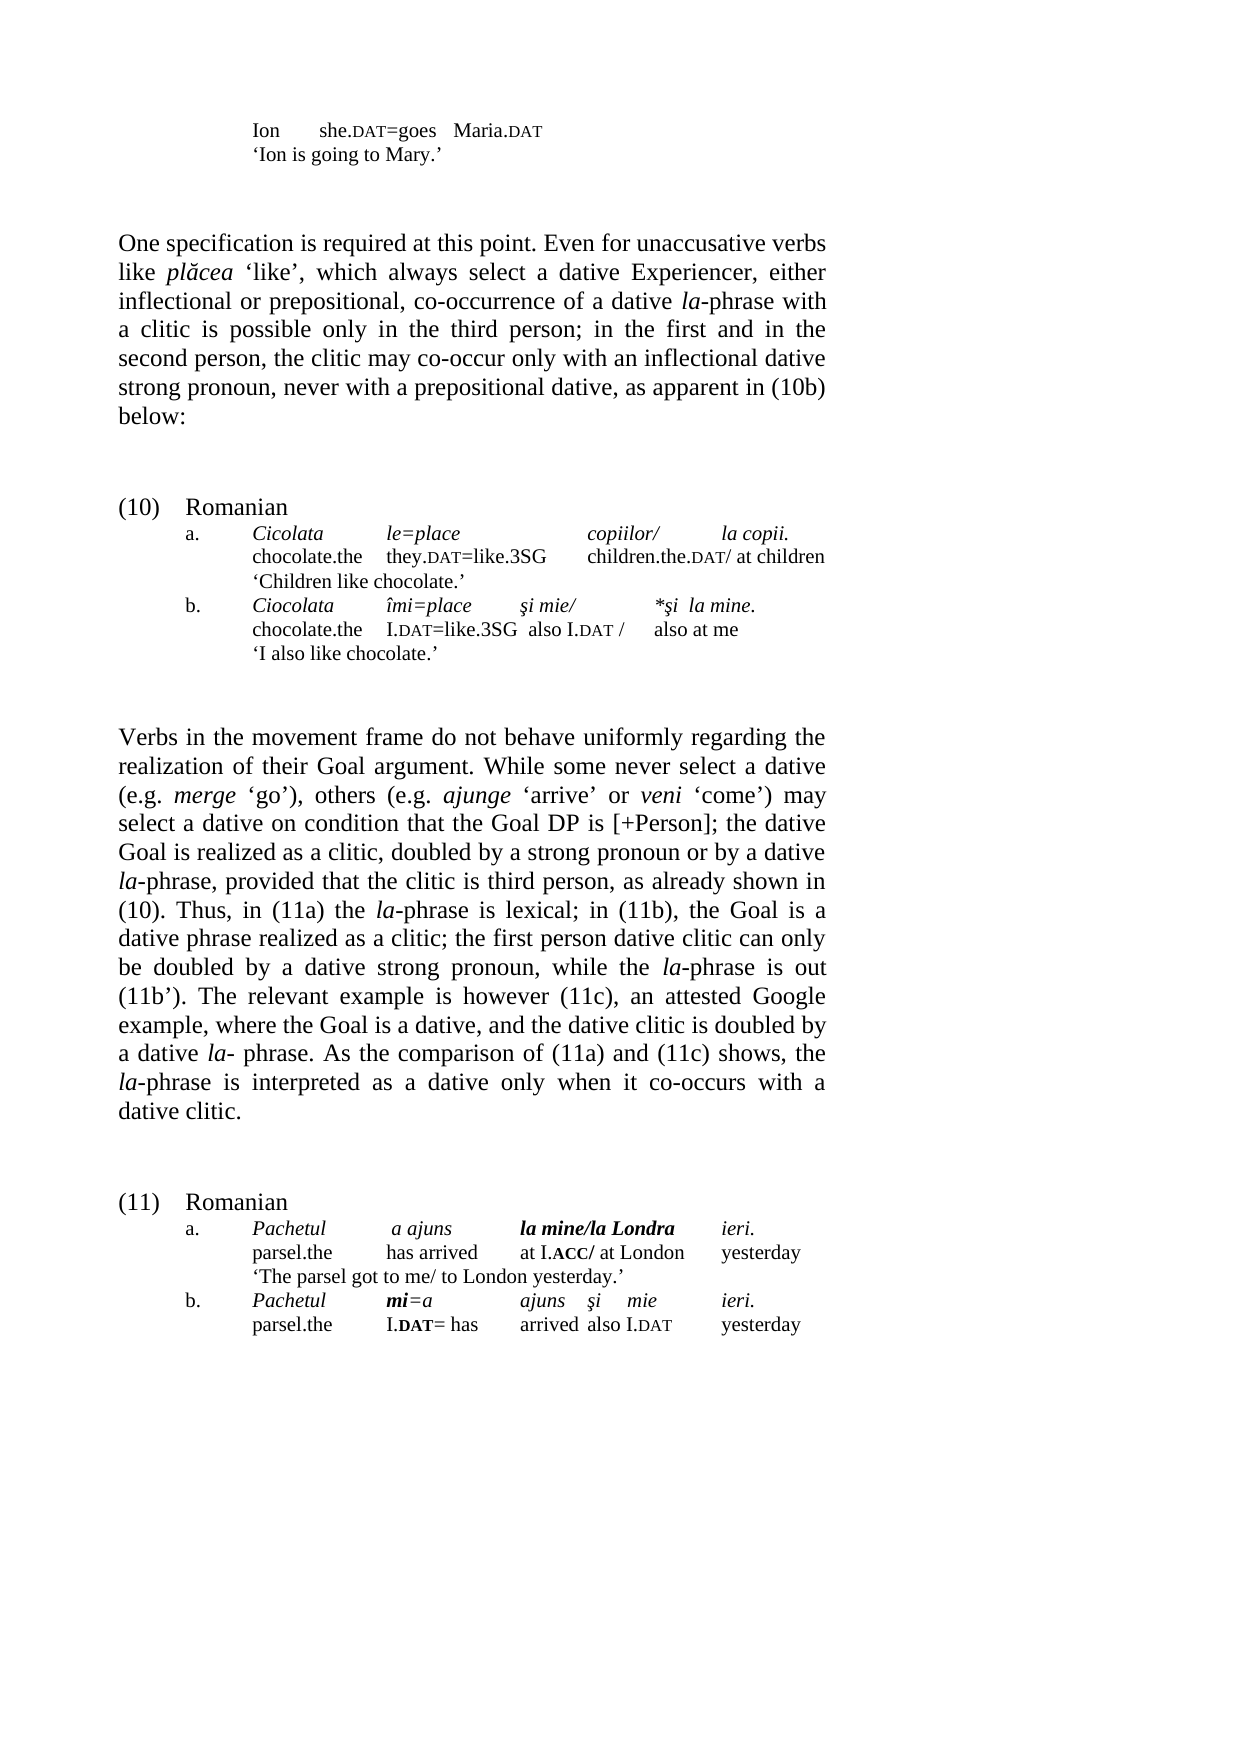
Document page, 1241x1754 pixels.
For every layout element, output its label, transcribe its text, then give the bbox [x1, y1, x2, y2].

text parsel.the has arrived at I.acc/ at London yesterday [118, 1239, 827, 1264]
text (10) Romanian [118, 492, 827, 520]
text ‘Children like chocolate.’ [118, 568, 827, 593]
text (11) Romanian [118, 1187, 827, 1216]
text a. Cicolata le=place copiilor/ la copii. [118, 520, 827, 544]
text chocolate.the I.dat=like.3SG also I.dat / also at me [118, 617, 827, 641]
text Verbs in the movement frame do not behave uniformly regarding the realization of their Goal argument. While some never select a dative (e.g. merge ‘go’), others (e.g. ajunge ‘arrive’ or veni ‘come’) may select a dative on condition that the Goal DP is [+Person]; the dative Goal is realized as a clitic, doubled by a strong pronoun or by a dative la-phrase, provided that the clitic is third person, as already shown in (10). Thus, in (11a) the la-phrase is lexical; in (11b), the Goal is a dative phrase realized as a clitic; the first person dative clitic can only be doubled by a dative strong pronoun, while the la-phrase is out (11b’). The relevant example is however (11c), an attested Google example, where the Goal is a dative, and the dative clitic is doubled by a dative la- phrase. As the comparison of (11a) and (11c) shows, the la-phrase is interpreted as a dative only when it co-occurs with a dative clitic. [118, 722, 827, 1125]
text chocolate.the they.dat=like.3SG children.the.dat/ at children [118, 544, 827, 568]
text Ion she.dat=goes Maria.dat [118, 118, 827, 142]
text b. Ciocolata îmi=place şi mie/ *şi la mine. [118, 593, 827, 617]
text a. Pachetul a ajuns la mine/la Londra ieri. [118, 1216, 827, 1239]
text ‘Ion is going to Mary.’ [118, 142, 827, 166]
text parsel.the I.dat= has arrived also I.dat yesterday [118, 1312, 827, 1336]
text One specification is required at this point. Even for unaccusative verbs like plăcea ‘like’, which always select a dative Experiencer, either inflectional or prepositional, co-occurrence of a dative la-phrase with a clitic is possible only in the third person; in the first and in the second person, the clitic may co-occur only with an inflectional dative strong pronoun, never with a prepositional dative, as apparent in (10b) below: [118, 228, 827, 429]
text ‘I also like chocolate.’ [118, 641, 827, 665]
text ‘The parsel got to me/ to London yesterday.’ [118, 1264, 827, 1288]
text b. Pachetul mi=a ajuns şi mie ieri. [118, 1288, 827, 1312]
